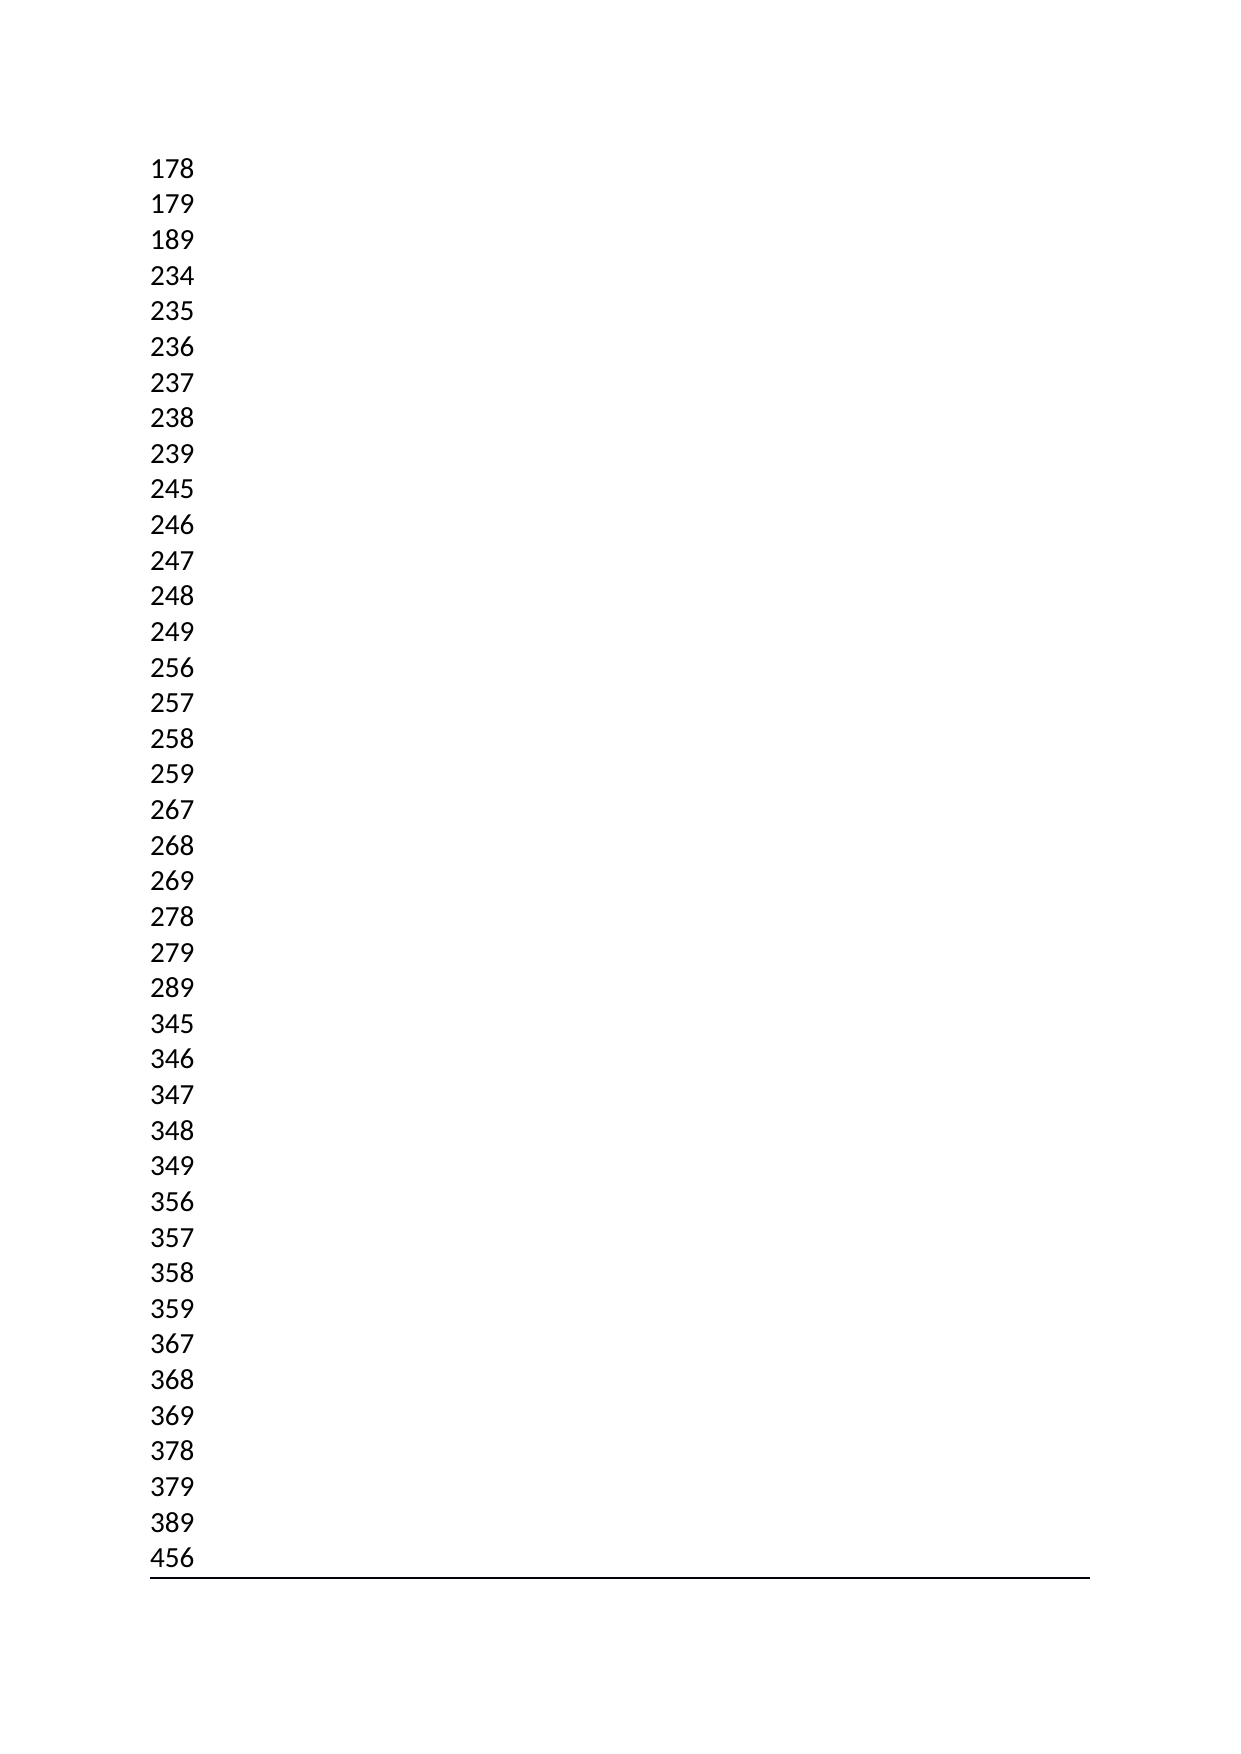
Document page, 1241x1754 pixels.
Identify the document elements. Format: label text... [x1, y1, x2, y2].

text 289 [150, 969, 1090, 1005]
text 359 [150, 1290, 1090, 1326]
text 267 [150, 791, 1090, 827]
text 389 [150, 1504, 1090, 1539]
text 238 [150, 399, 1090, 435]
text 248 [150, 577, 1090, 613]
text 367 [150, 1326, 1090, 1361]
text 345 [150, 1005, 1090, 1041]
text 259 [150, 756, 1090, 791]
text 237 [150, 364, 1090, 399]
text 379 [150, 1468, 1090, 1504]
text 189 [150, 221, 1090, 257]
text 456 [150, 1539, 1090, 1577]
text 348 [150, 1112, 1090, 1147]
text 178 [150, 150, 1090, 186]
text 249 [150, 613, 1090, 649]
text 245 [150, 471, 1090, 506]
text 378 [150, 1432, 1090, 1468]
text 247 [150, 542, 1090, 577]
text 235 [150, 292, 1090, 328]
text 349 [150, 1147, 1090, 1183]
text 179 [150, 186, 1090, 221]
text 268 [150, 827, 1090, 862]
text 346 [150, 1041, 1090, 1076]
text 278 [150, 898, 1090, 934]
text 257 [150, 684, 1090, 720]
text 269 [150, 862, 1090, 898]
text 258 [150, 720, 1090, 756]
text 358 [150, 1254, 1090, 1290]
text 246 [150, 506, 1090, 542]
text 234 [150, 257, 1090, 292]
text 368 [150, 1361, 1090, 1397]
text 279 [150, 934, 1090, 969]
text 369 [150, 1397, 1090, 1432]
text 239 [150, 435, 1090, 471]
text 256 [150, 649, 1090, 684]
text 347 [150, 1076, 1090, 1112]
text 236 [150, 328, 1090, 364]
text 357 [150, 1219, 1090, 1254]
text 356 [150, 1183, 1090, 1219]
